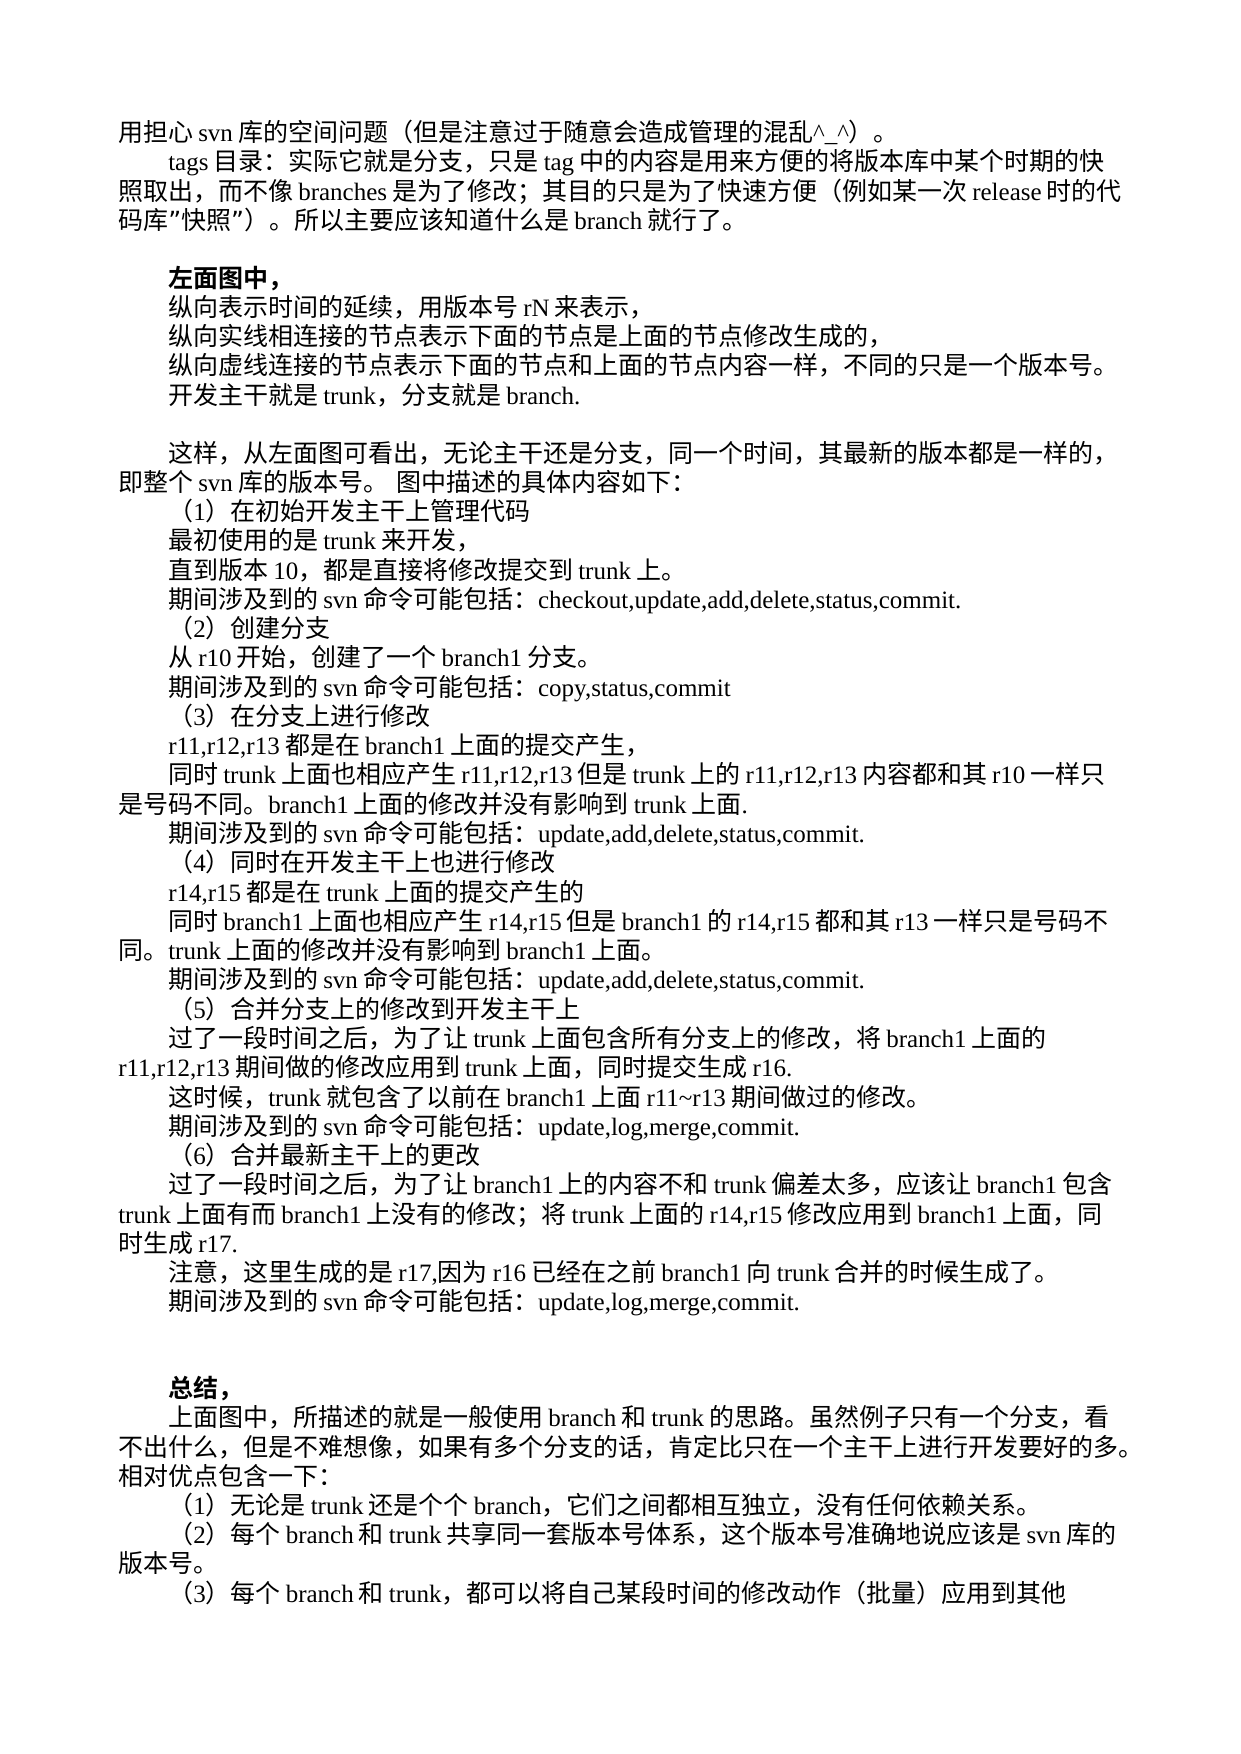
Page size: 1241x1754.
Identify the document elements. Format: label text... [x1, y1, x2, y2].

text 总结， [118, 1374, 1122, 1403]
text 同时branch1上面也相应产生r14,r15但是branch1的r14,r15都和其r13一样只是号码不同。trunk上面的修改并没有影响到branch1上面。 [118, 907, 1122, 966]
text 这样，从左面图可看出，无论主干还是分支，同一个时间，其最新的版本都是一样的，即整个svn库的版本号。 图中描述的具体内容如下： [118, 439, 1122, 497]
text 期间涉及到的svn命令可能包括：update,add,delete,status,commit. [118, 819, 1122, 848]
text 直到版本10，都是直接将修改提交到trunk上。 [118, 556, 1122, 585]
text 从r10开始，创建了一个branch1分支。 [118, 643, 1122, 673]
text 过了一段时间之后，为了让branch1上的内容不和trunk偏差太多，应该让branch1包含trunk上面有而branch1上没有的修改；将trunk上面的r14,r15修改应用到branch1上面，同时生成r17. [118, 1170, 1122, 1258]
text （3）每个branch和trunk，都可以将自己某段时间的修改动作（批量）应用到其他 [118, 1579, 1122, 1608]
text 同时trunk上面也相应产生r11,r12,r13但是trunk上的r11,r12,r13内容都和其r10一样只是号码不同。branch1上面的修改并没有影响到trunk上面. [118, 761, 1122, 819]
text （5）合并分支上的修改到开发主干上 [118, 995, 1122, 1024]
text 注意，这里生成的是r17,因为r16已经在之前branch1向trunk合并的时候生成了。 [118, 1258, 1122, 1287]
text 上面图中，所描述的就是一般使用branch和trunk的思路。虽然例子只有一个分支，看不出什么，但是不难想像，如果有多个分支的话，肯定比只在一个主干上进行开发要好的多。相对优点包含一下： [118, 1403, 1122, 1491]
text 纵向表示时间的延续，用版本号rN来表示， [118, 293, 1122, 322]
text tags目录：实际它就是分支，只是tag中的内容是用来方便的将版本库中某个时期的快照取出，而不像branches是为了修改；其目的只是为了快速方便（例如某一次release时的代码库”快照”）。所以主要应该知道什么是branch就行了。 [118, 147, 1122, 235]
text （4）同时在开发主干上也进行修改 [118, 848, 1122, 878]
text 期间涉及到的svn命令可能包括：update,add,delete,status,commit. [118, 966, 1122, 995]
text r14,r15都是在trunk上面的提交产生的 [118, 878, 1122, 907]
text 纵向虚线连接的节点表示下面的节点和上面的节点内容一样，不同的只是一个版本号。 [118, 352, 1122, 381]
text 用担心svn库的空间问题（但是注意过于随意会造成管理的混乱^_^）。 [118, 118, 1122, 147]
text （2）每个branch和trunk共享同一套版本号体系，这个版本号准确地说应该是svn库的版本号。 [118, 1520, 1122, 1579]
text 期间涉及到的svn命令可能包括：checkout,update,add,delete,status,commit. [118, 585, 1122, 614]
text r11,r12,r13都是在branch1上面的提交产生， [118, 731, 1122, 761]
text 期间涉及到的svn命令可能包括：copy,status,commit [118, 673, 1122, 702]
text （6）合并最新主干上的更改 [118, 1141, 1122, 1170]
text 这时候，trunk就包含了以前在branch1上面r11~r13期间做过的修改。 [118, 1083, 1122, 1112]
text （2）创建分支 [118, 614, 1122, 643]
text 纵向实线相连接的节点表示下面的节点是上面的节点修改生成的， [118, 322, 1122, 352]
text 左面图中， [118, 264, 1122, 293]
text 过了一段时间之后，为了让trunk上面包含所有分支上的修改，将branch1上面的r11,r12,r13期间做的修改应用到trunk上面，同时提交生成r16. [118, 1024, 1122, 1083]
text 期间涉及到的svn命令可能包括：update,log,merge,commit. [118, 1112, 1122, 1141]
text 最初使用的是trunk来开发， [118, 526, 1122, 556]
text 开发主干就是trunk，分支就是branch. [118, 381, 1122, 410]
text 期间涉及到的svn命令可能包括：update,log,merge,commit. [118, 1287, 1122, 1317]
text （1）在初始开发主干上管理代码 [118, 497, 1122, 526]
text （3）在分支上进行修改 [118, 702, 1122, 731]
text （1）无论是trunk还是个个branch，它们之间都相互独立，没有任何依赖关系。 [118, 1491, 1122, 1520]
